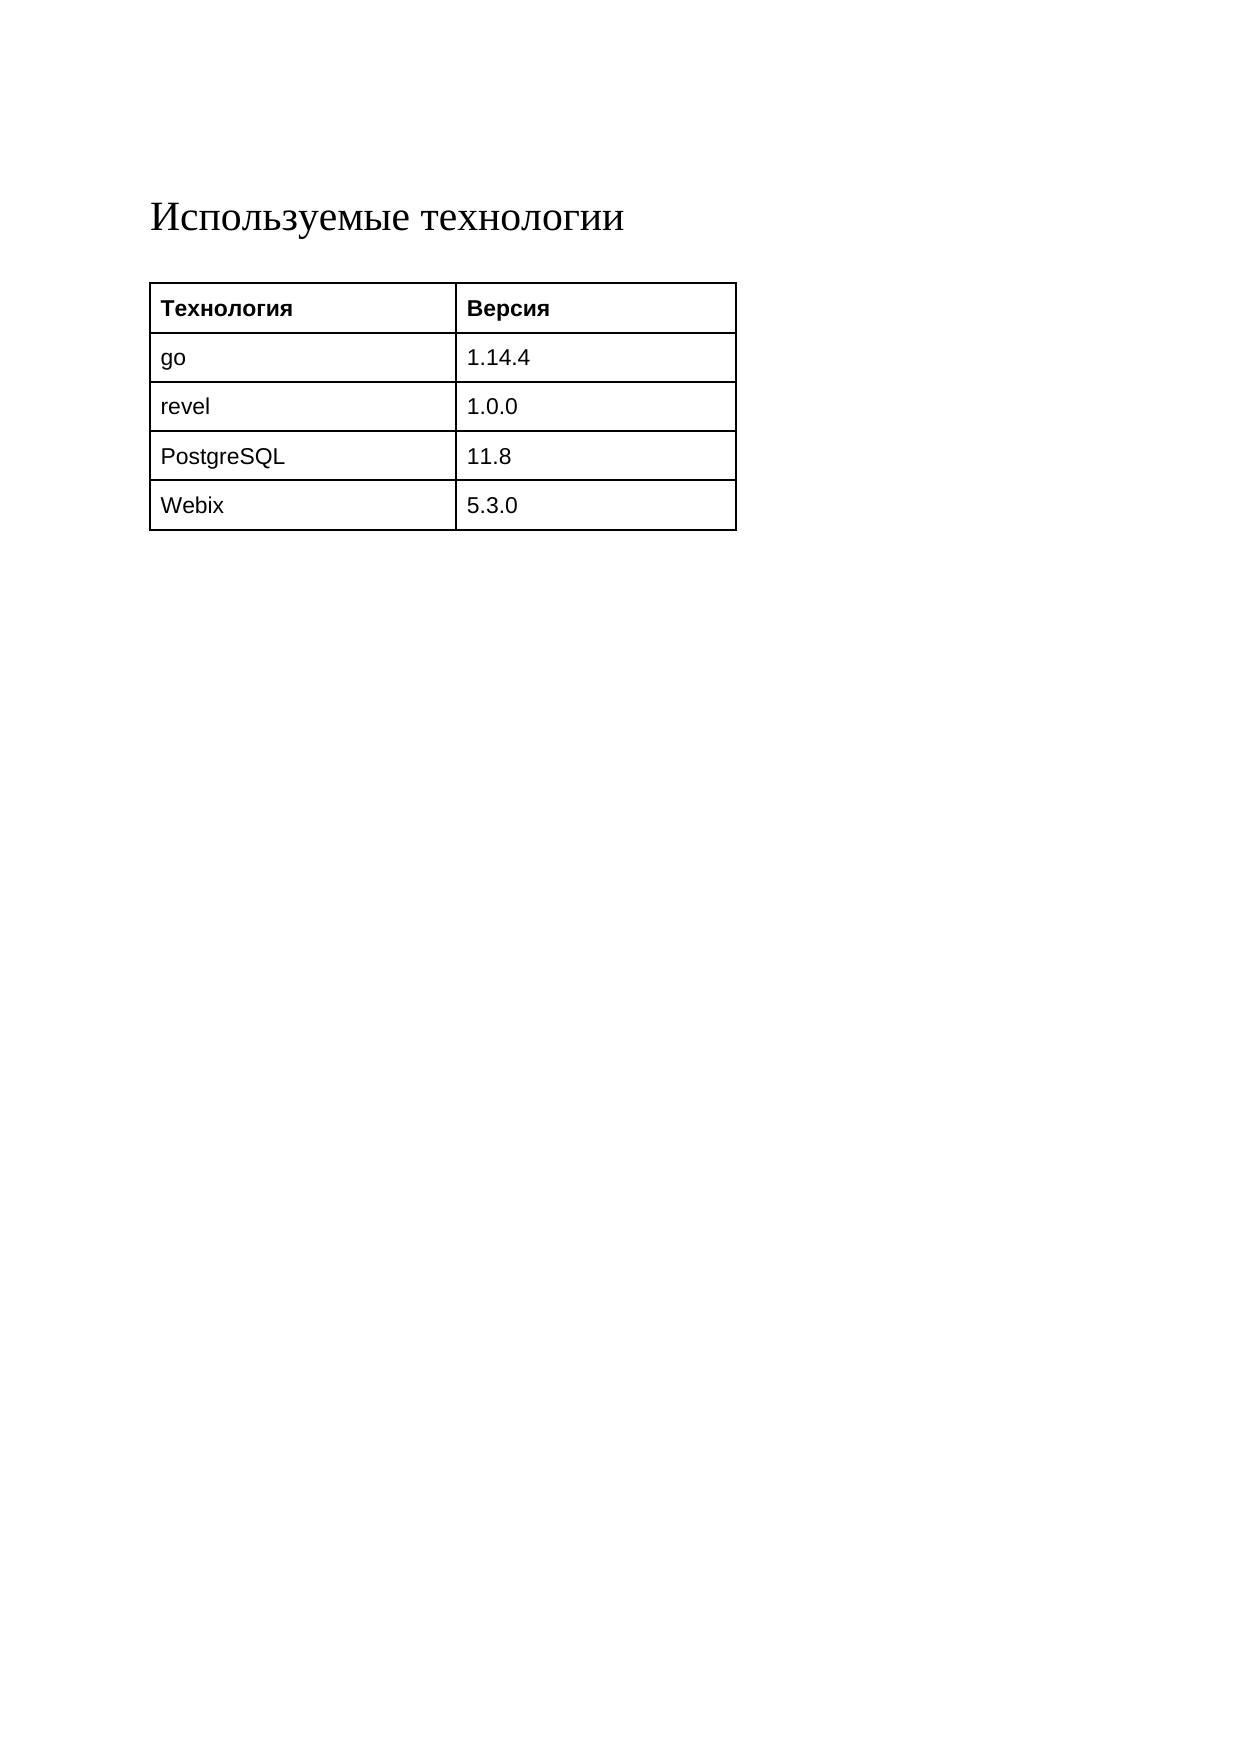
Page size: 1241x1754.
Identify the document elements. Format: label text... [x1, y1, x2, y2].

table_cell Webix [151, 481, 455, 529]
table_cell PostgreSQL [151, 432, 455, 479]
table_cell 11.8 [457, 432, 735, 479]
table_cell 1.14.4 [457, 334, 735, 381]
table_cell 1.0.0 [457, 383, 735, 430]
table_cell go [151, 334, 455, 381]
table_header Технология [151, 284, 455, 332]
table_header Версия [457, 284, 735, 332]
table_cell 5.3.0 [457, 481, 735, 529]
table_cell revel [151, 383, 455, 430]
subtitle Используемые технологии [150, 192, 1090, 239]
